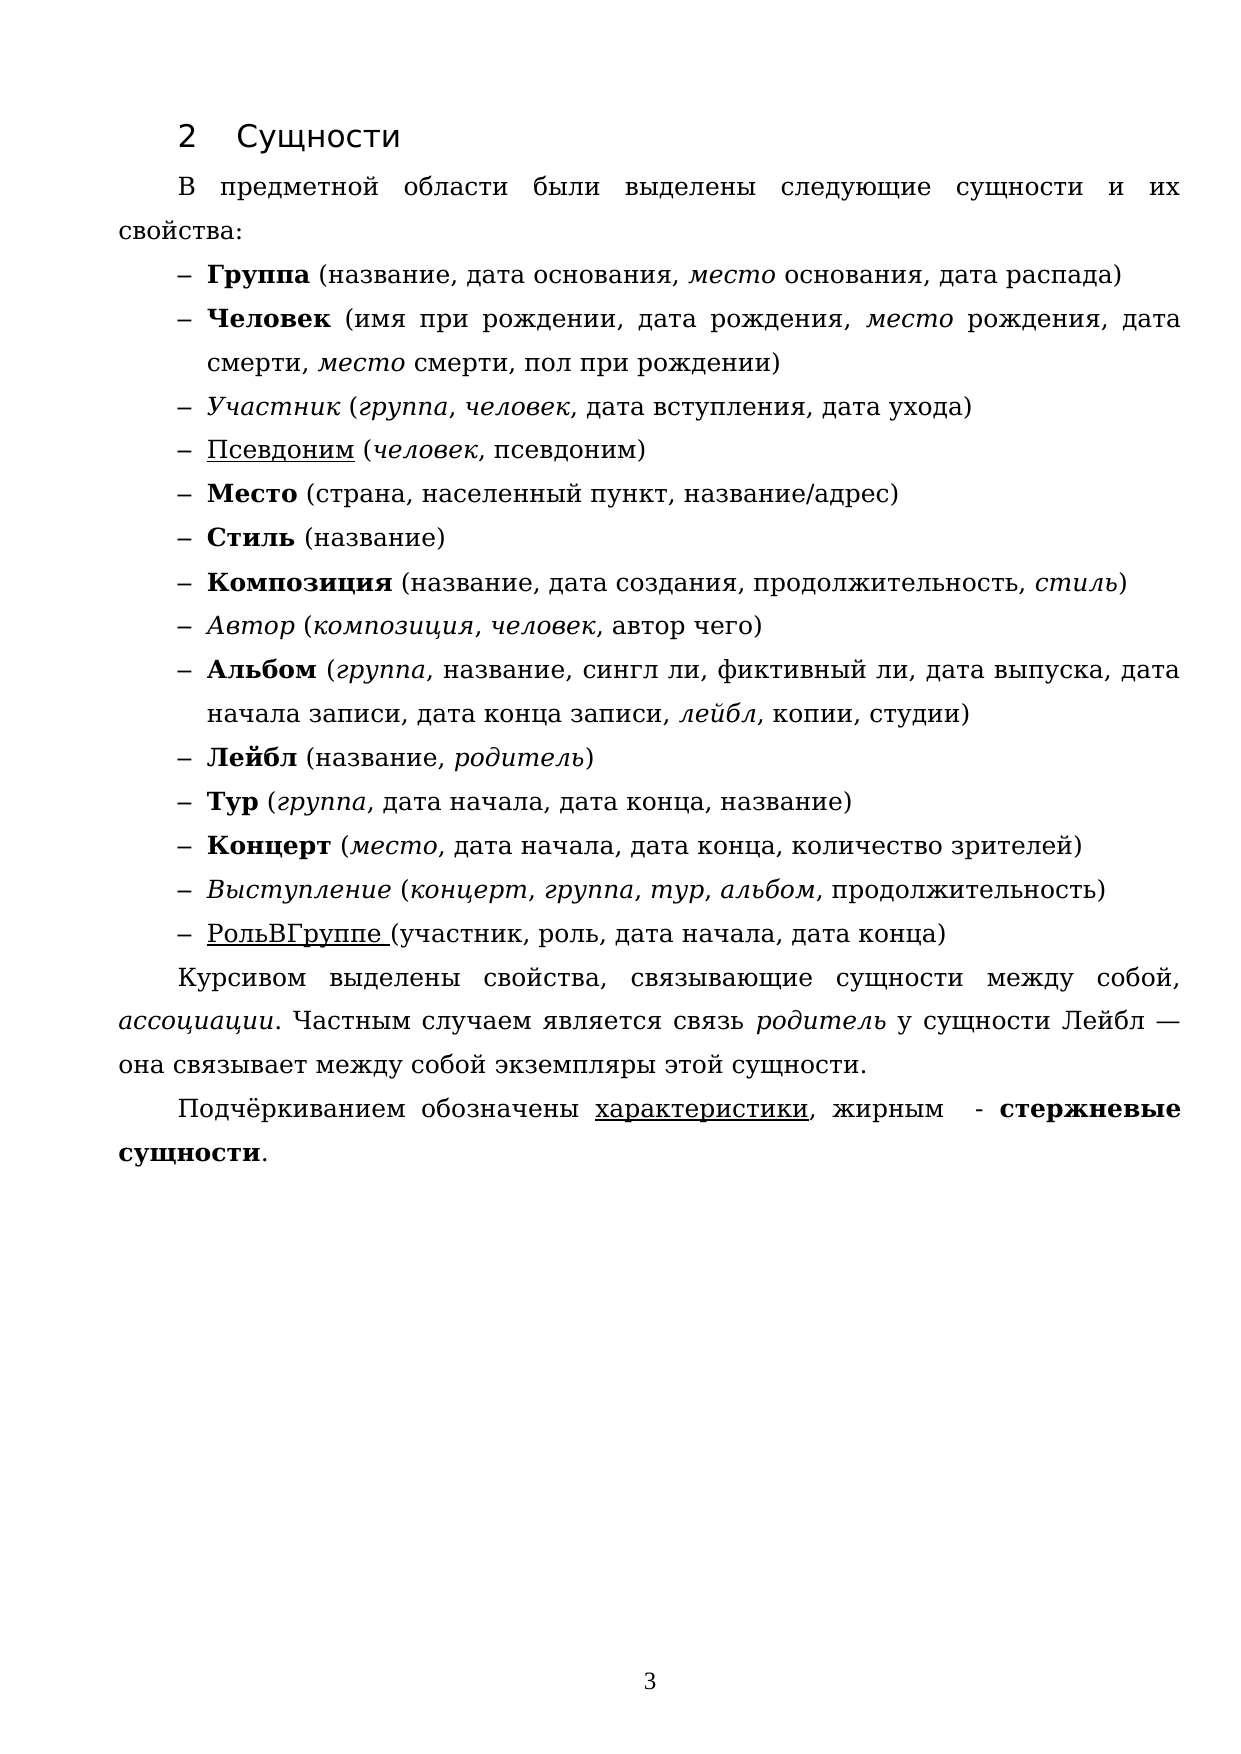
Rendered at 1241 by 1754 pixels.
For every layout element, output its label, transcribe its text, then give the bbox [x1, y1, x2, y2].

list Место (страна, населенный пункт, название/адрес) [177, 479, 1181, 509]
list Композиция (название, дата создания, продолжительность, стиль) [177, 567, 1181, 597]
list РольВГруппе (участник, роль, дата начала, дата конца) [177, 919, 1181, 948]
text Курсивом выделены свойства, связывающие сущности между собой, ассоциации. Частным случаем является связь родитель у сущности Лейбл — она связывает между собой экземпляры этой сущности. [118, 963, 1181, 1079]
text Подчёркиванием обозначены характеристики, жирным - стержневые сущности. [118, 1094, 1181, 1167]
list Концерт (место, дата начала, дата конца, количество зрителей) [177, 831, 1181, 861]
list Человек (имя при рождении, дата рождения, место рождения, дата смерти, место смерти, пол при рождении) [177, 304, 1181, 377]
subtitle Сущности [118, 118, 1181, 154]
list Тур (группа, дата начала, дата конца, название) [177, 787, 1181, 816]
list Группа (название, дата основания, место основания, дата распада) [177, 260, 1181, 289]
list Выступление (концерт, группа, тур, альбом, продолжительность) [177, 875, 1181, 904]
list Альбом (группа, название, сингл ли, фиктивный ли, дата выпуска, дата начала записи, дата конца записи, лейбл, копии, студии) [177, 655, 1181, 728]
list Лейбл (название, родитель) [177, 743, 1181, 772]
list Автор (композиция, человек, автор чего) [177, 612, 1181, 641]
text В предметной области были выделены следующие сущности и их свойства: [118, 173, 1181, 246]
list Псевдоним (человек, псевдоним) [177, 436, 1181, 465]
list Стиль (название) [177, 523, 1181, 553]
list Участник (группа, человек, дата вступления, дата ухода) [177, 392, 1181, 421]
